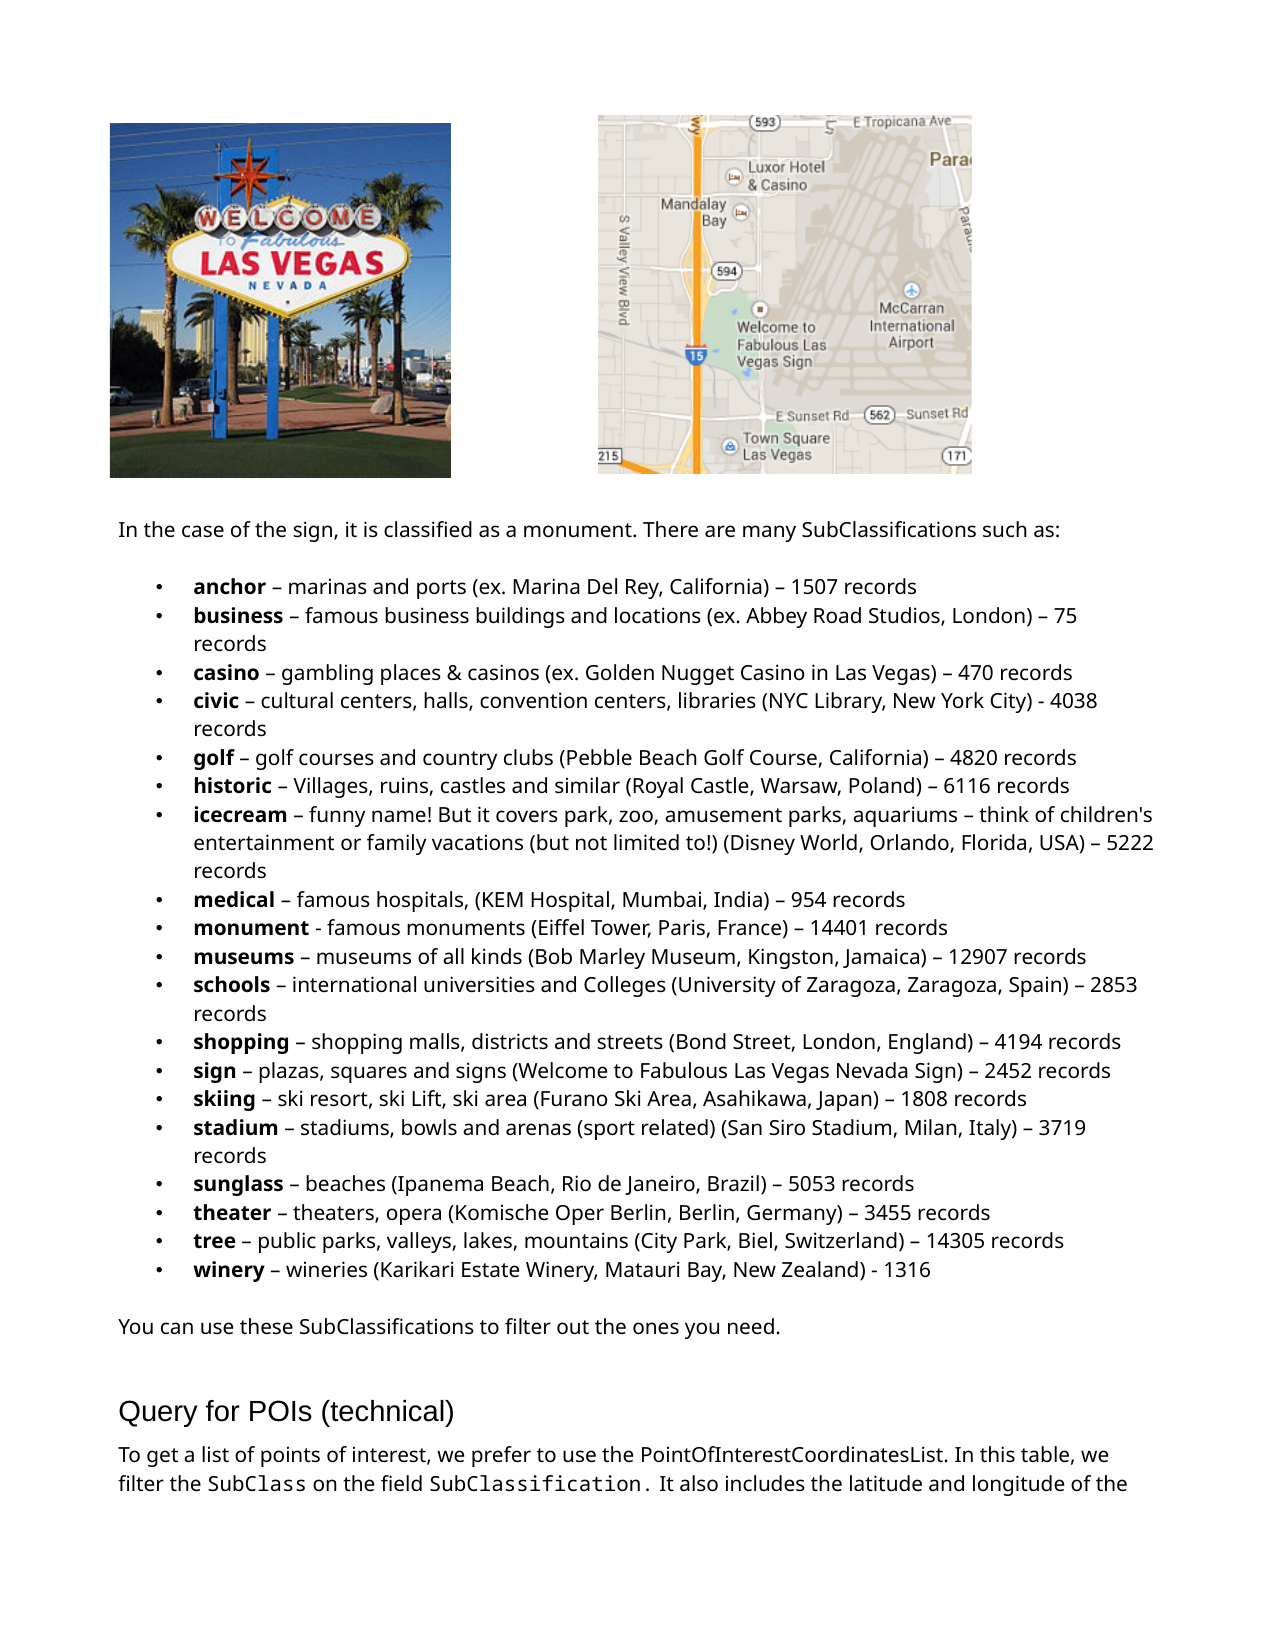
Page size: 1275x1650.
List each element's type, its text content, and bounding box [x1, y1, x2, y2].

text To get a list of points of interest, we prefer to use the PointOfInterestCoordinatesList. In this table, we filter the SubClass on the field SubClassification. It also includes the latitude and longitude of the [118, 1440, 1157, 1497]
text In the case of the sign, it is classified as a monument. There are many SubClassifications such as: [118, 515, 1157, 544]
list sunglass – beaches (Ipanema Beach, Rio de Janeiro, Brazil) – 5053 records [156, 1169, 1157, 1198]
list medical – famous hospitals, (KEM Hospital, Mumbai, India) – 954 records [156, 885, 1157, 913]
list theater – theaters, opera (Komische Oper Berlin, Berlin, Germany) – 3455 records [156, 1198, 1157, 1226]
list skiing – ski resort, ski Lift, ski area (Furano Ski Area, Asahikawa, Japan) – 1808 records [156, 1084, 1157, 1113]
list stadium – stadiums, bowls and arenas (sport related) (San Siro Stadium, Milan, Italy) – 3719 records [156, 1113, 1157, 1169]
text You can use these SubClassifications to filter out the ones you need. [118, 1312, 1157, 1340]
picture [109, 123, 451, 478]
list business – famous business buildings and locations (ex. Abbey Road Studios, London) – 75 records [156, 601, 1157, 658]
list sign – plazas, squares and signs (Welcome to Fabulous Las Vegas Nevada Sign) – 2452 records [156, 1056, 1157, 1084]
picture [598, 115, 972, 474]
list tree – public parks, valleys, lakes, mountains (City Park, Biel, Switzerland) – 14305 records [156, 1226, 1157, 1255]
list civic – cultural centers, halls, convention centers, libraries (NYC Library, New York City) - 4038 records [156, 686, 1157, 743]
list icecream – funny name! But it covers park, zoo, amusement parks, aquariums – think of children's entertainment or family vacations (but not limited to!) (Disney World, Orlando, Florida, USA) – 5222 records [156, 800, 1157, 885]
list schools – international universities and Colleges (University of Zaragoza, Zaragoza, Spain) – 2853 records [156, 970, 1157, 1027]
list monument - famous monuments (Eiffel Tower, Paris, France) – 14401 records [156, 913, 1157, 942]
list golf – golf courses and country clubs (Pebble Beach Golf Course, California) – 4820 records [156, 743, 1157, 771]
list historic – Villages, ruins, castles and similar (Royal Castle, Warsaw, Poland) – 6116 records [156, 771, 1157, 800]
list casino – gambling places & casinos (ex. Golden Nugget Casino in Las Vegas) – 470 records [156, 658, 1157, 686]
list shopping – shopping malls, districts and streets (Bond Street, London, England) – 4194 records [156, 1027, 1157, 1056]
list winery – wineries (Karikari Estate Winery, Matauri Bay, New Zealand) - 1316 [156, 1255, 1157, 1283]
list anchor – marinas and ports (ex. Marina Del Rey, California) – 1507 records [156, 572, 1157, 601]
subtitle Query for POIs (technical) [118, 1394, 1157, 1428]
list museums – museums of all kinds (Bob Marley Museum, Kingston, Jamaica) – 12907 records [156, 942, 1157, 970]
